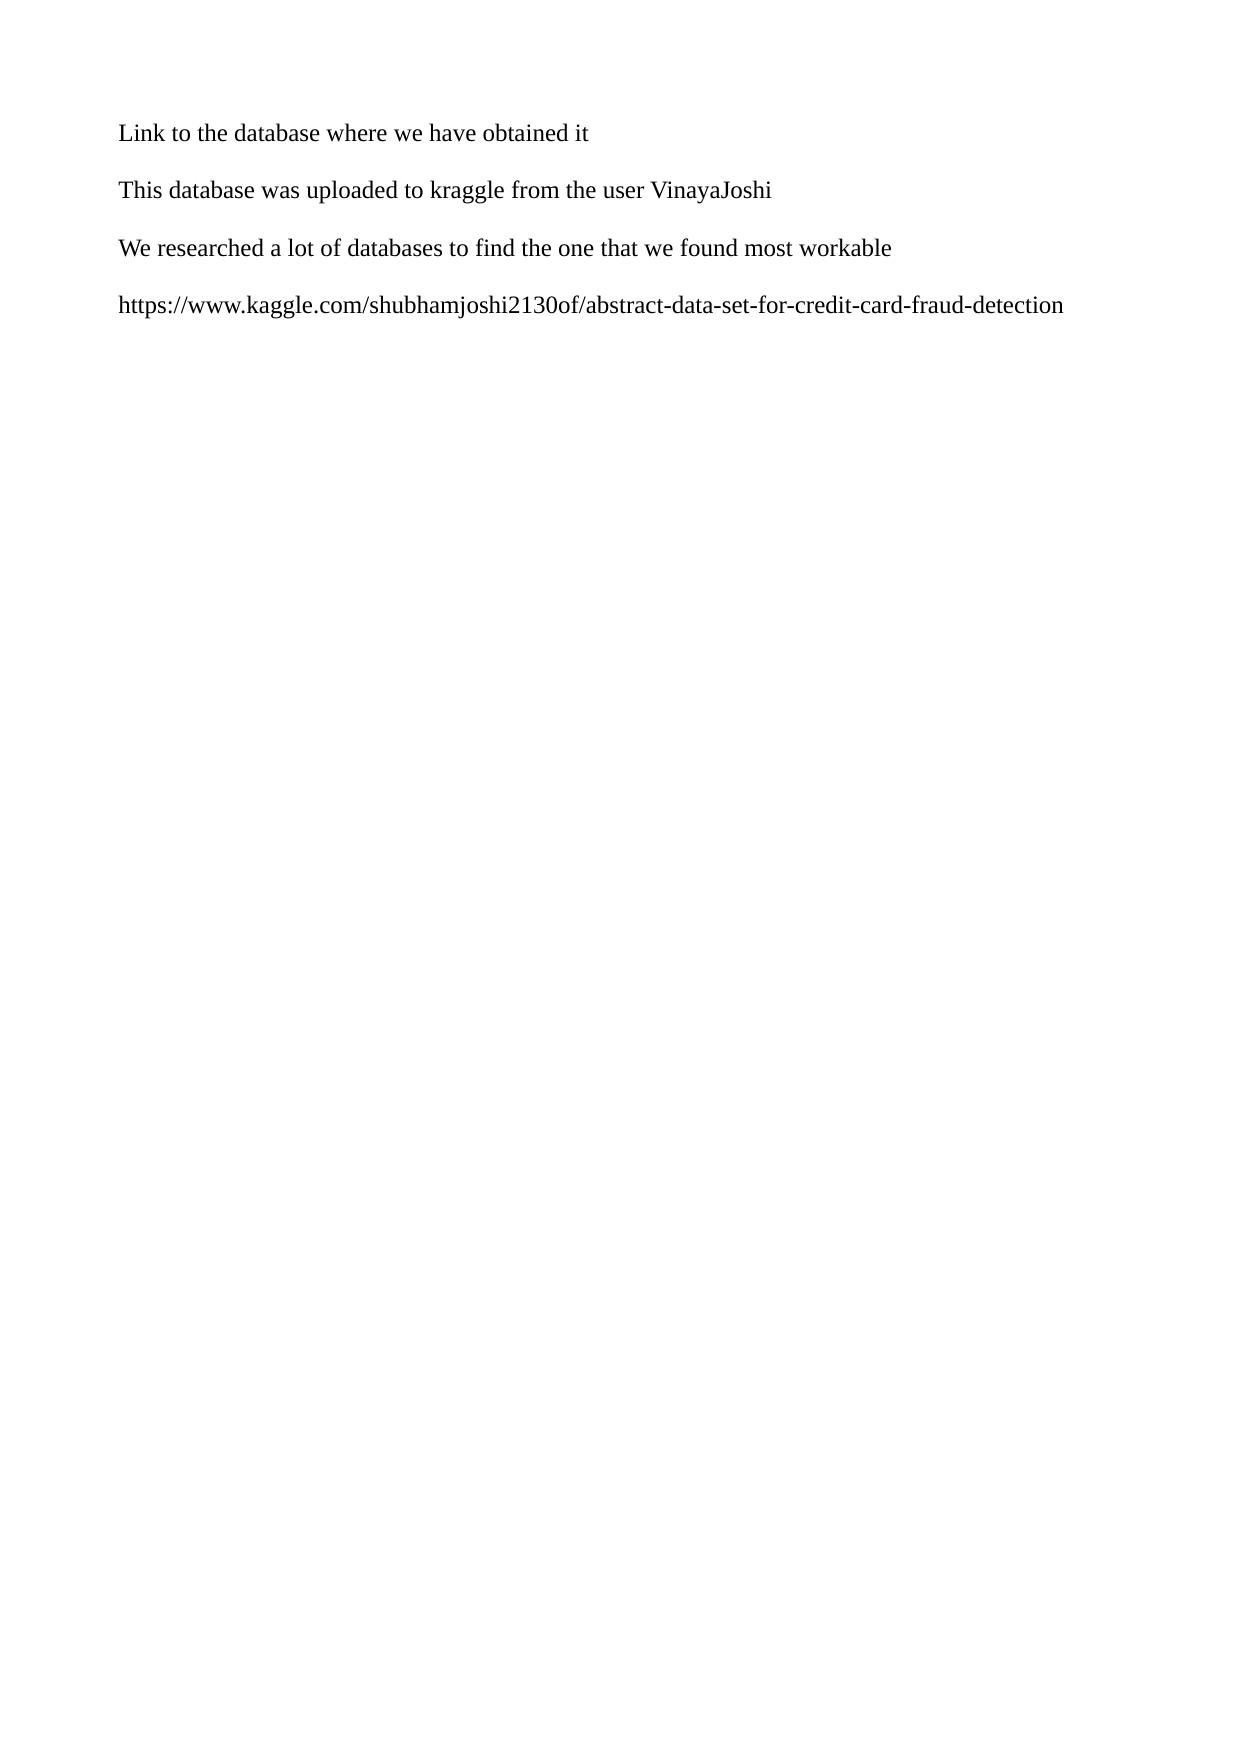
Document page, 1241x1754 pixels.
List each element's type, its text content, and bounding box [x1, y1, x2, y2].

text This database was uploaded to kraggle from the user VinayaJoshi [118, 176, 1122, 204]
text We researched a lot of databases to find the one that we found most workable [118, 233, 1122, 262]
text https://www.kaggle.com/shubhamjoshi2130of/abstract-data-set-for-credit-card-fraud-detection [118, 291, 1122, 319]
text Link to the database where we have obtained it [118, 118, 1122, 147]
